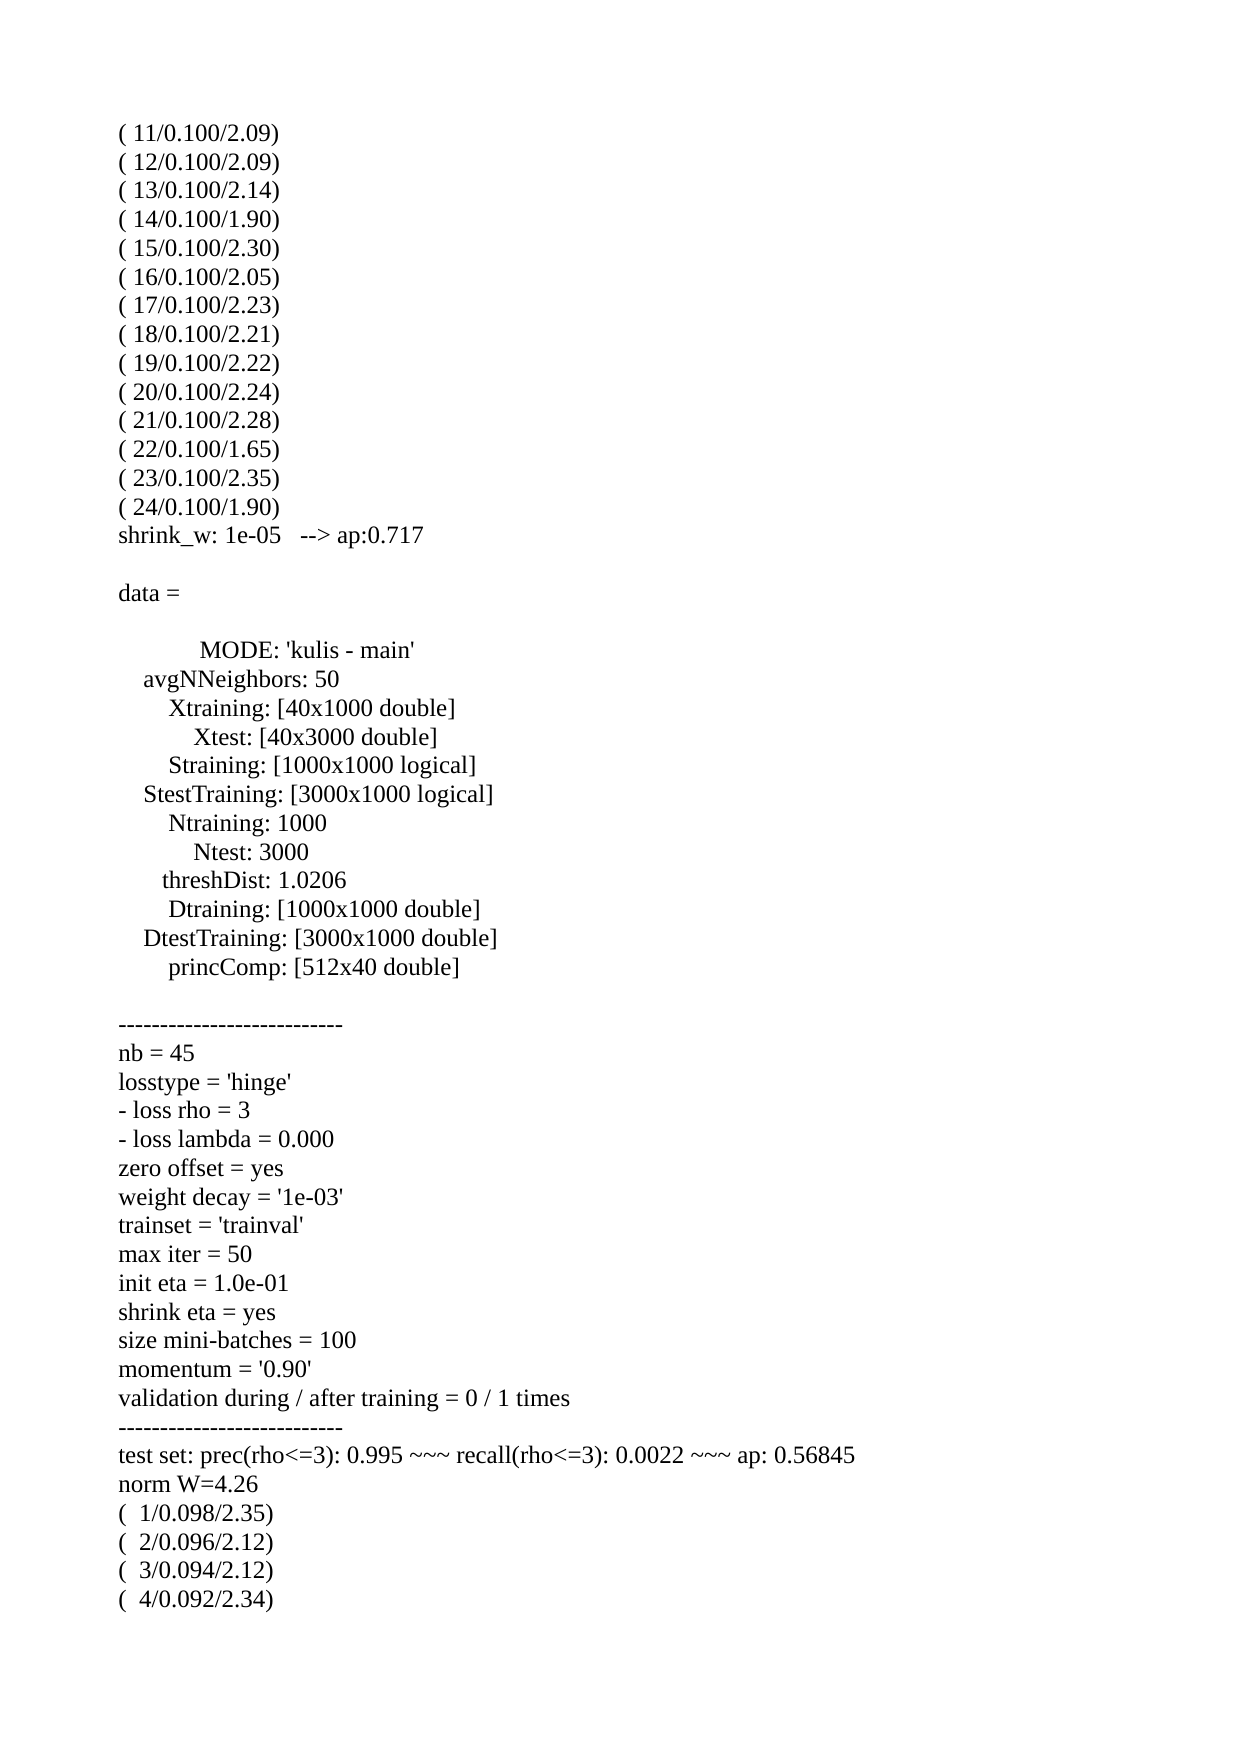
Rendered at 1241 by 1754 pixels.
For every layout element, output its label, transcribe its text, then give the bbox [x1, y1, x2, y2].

text --------------------------- [118, 1412, 1122, 1441]
text ( 3/0.094/2.12) [118, 1556, 1122, 1584]
text losstype = 'hinge' [118, 1067, 1122, 1096]
text --------------------------- [118, 1009, 1122, 1038]
text trainset = 'trainval' [118, 1211, 1122, 1239]
text avgNNeighbors: 50 [118, 664, 1122, 693]
text princComp: [512x40 double] [118, 952, 1122, 981]
text validation during / after training = 0 / 1 times [118, 1383, 1122, 1412]
text - loss lambda = 0.000 [118, 1124, 1122, 1153]
text Dtraining: [1000x1000 double] [118, 894, 1122, 923]
text ( 23/0.100/2.35) [118, 463, 1122, 492]
text ( 19/0.100/2.22) [118, 348, 1122, 377]
text data = [118, 578, 1122, 607]
text Ntest: 3000 [118, 837, 1122, 866]
text Xtest: [40x3000 double] [118, 722, 1122, 751]
text ( 12/0.100/2.09) [118, 147, 1122, 176]
text ( 11/0.100/2.09) [118, 118, 1122, 147]
text Ntraining: 1000 [118, 808, 1122, 837]
text ( 14/0.100/1.90) [118, 204, 1122, 233]
text weight decay = '1e-03' [118, 1182, 1122, 1211]
text ( 4/0.092/2.34) [118, 1584, 1122, 1613]
text Straining: [1000x1000 logical] [118, 751, 1122, 779]
text ( 16/0.100/2.05) [118, 262, 1122, 291]
text shrink eta = yes [118, 1297, 1122, 1326]
text ( 17/0.100/2.23) [118, 291, 1122, 319]
text ( 1/0.098/2.35) [118, 1498, 1122, 1527]
text Xtraining: [40x1000 double] [118, 693, 1122, 722]
text size mini-batches = 100 [118, 1326, 1122, 1354]
text DtestTraining: [3000x1000 double] [118, 923, 1122, 952]
text norm W=4.26 [118, 1469, 1122, 1498]
text init eta = 1.0e-01 [118, 1268, 1122, 1297]
text max iter = 50 [118, 1239, 1122, 1268]
text ( 20/0.100/2.24) [118, 377, 1122, 406]
text shrink_w: 1e-05 --> ap:0.717 [118, 521, 1122, 549]
text momentum = '0.90' [118, 1354, 1122, 1383]
text zero offset = yes [118, 1153, 1122, 1182]
text ( 13/0.100/2.14) [118, 176, 1122, 204]
text StestTraining: [3000x1000 logical] [118, 779, 1122, 808]
text threshDist: 1.0206 [118, 866, 1122, 894]
text ( 21/0.100/2.28) [118, 406, 1122, 434]
text ( 22/0.100/1.65) [118, 434, 1122, 463]
text nb = 45 [118, 1038, 1122, 1067]
text ( 15/0.100/2.30) [118, 233, 1122, 262]
text ( 24/0.100/1.90) [118, 492, 1122, 521]
text ( 18/0.100/2.21) [118, 319, 1122, 348]
text - loss rho = 3 [118, 1096, 1122, 1124]
text test set: prec(rho<=3): 0.995 ~~~ recall(rho<=3): 0.0022 ~~~ ap: 0.56845 [118, 1441, 1122, 1469]
text ( 2/0.096/2.12) [118, 1527, 1122, 1556]
text MODE: 'kulis - main' [118, 636, 1122, 664]
